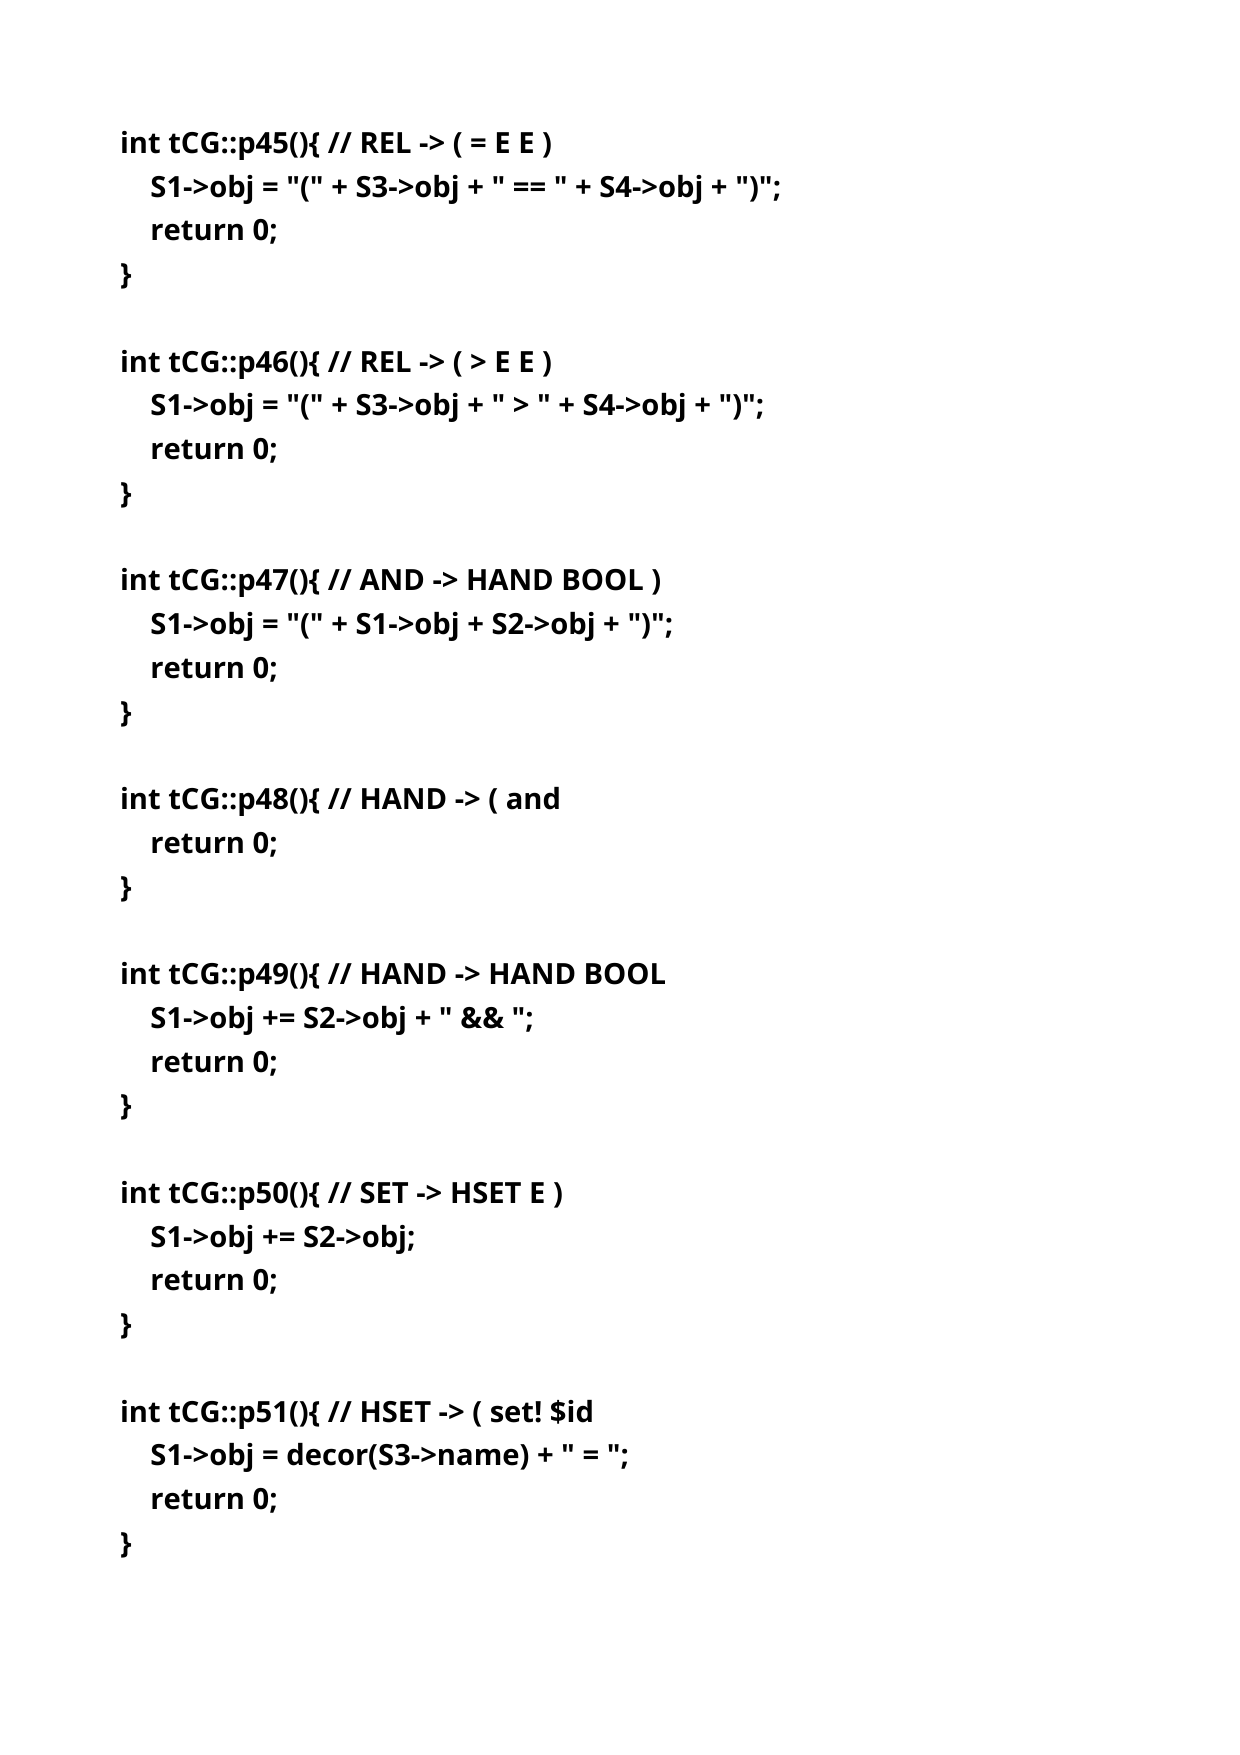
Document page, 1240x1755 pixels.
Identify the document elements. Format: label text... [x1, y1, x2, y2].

text } [120, 1299, 1119, 1343]
text int tCG::p45(){ // REL -> ( = E E ) [120, 118, 1119, 162]
text } [120, 468, 1119, 512]
text return 0; [120, 206, 1119, 249]
text return 0; [120, 643, 1119, 687]
text } [120, 1518, 1119, 1562]
text int tCG::p49(){ // HAND -> HAND BOOL [120, 949, 1119, 993]
text int tCG::p48(){ // HAND -> ( and [120, 774, 1119, 818]
text return 0; [120, 1474, 1119, 1518]
text } [120, 249, 1119, 293]
text return 0; [120, 818, 1119, 862]
text } [120, 862, 1119, 906]
text int tCG::p46(){ // REL -> ( > E E ) [120, 337, 1119, 381]
text } [120, 687, 1119, 731]
text int tCG::p47(){ // AND -> HAND BOOL ) [120, 556, 1119, 599]
text return 0; [120, 1256, 1119, 1299]
text S1->obj = "(" + S3->obj + " == " + S4->obj + ")"; [120, 162, 1119, 206]
text return 0; [120, 424, 1119, 468]
text S1->obj = decor(S3->name) + " = "; [120, 1431, 1119, 1474]
text S1->obj = "(" + S1->obj + S2->obj + ")"; [120, 599, 1119, 643]
text int tCG::p50(){ // SET -> HSET E ) [120, 1168, 1119, 1212]
text S1->obj = "(" + S3->obj + " > " + S4->obj + ")"; [120, 381, 1119, 424]
text } [120, 1081, 1119, 1124]
text S1->obj += S2->obj + " && "; [120, 993, 1119, 1037]
text S1->obj += S2->obj; [120, 1212, 1119, 1256]
text return 0; [120, 1037, 1119, 1081]
text int tCG::p51(){ // HSET -> ( set! $id [120, 1387, 1119, 1431]
